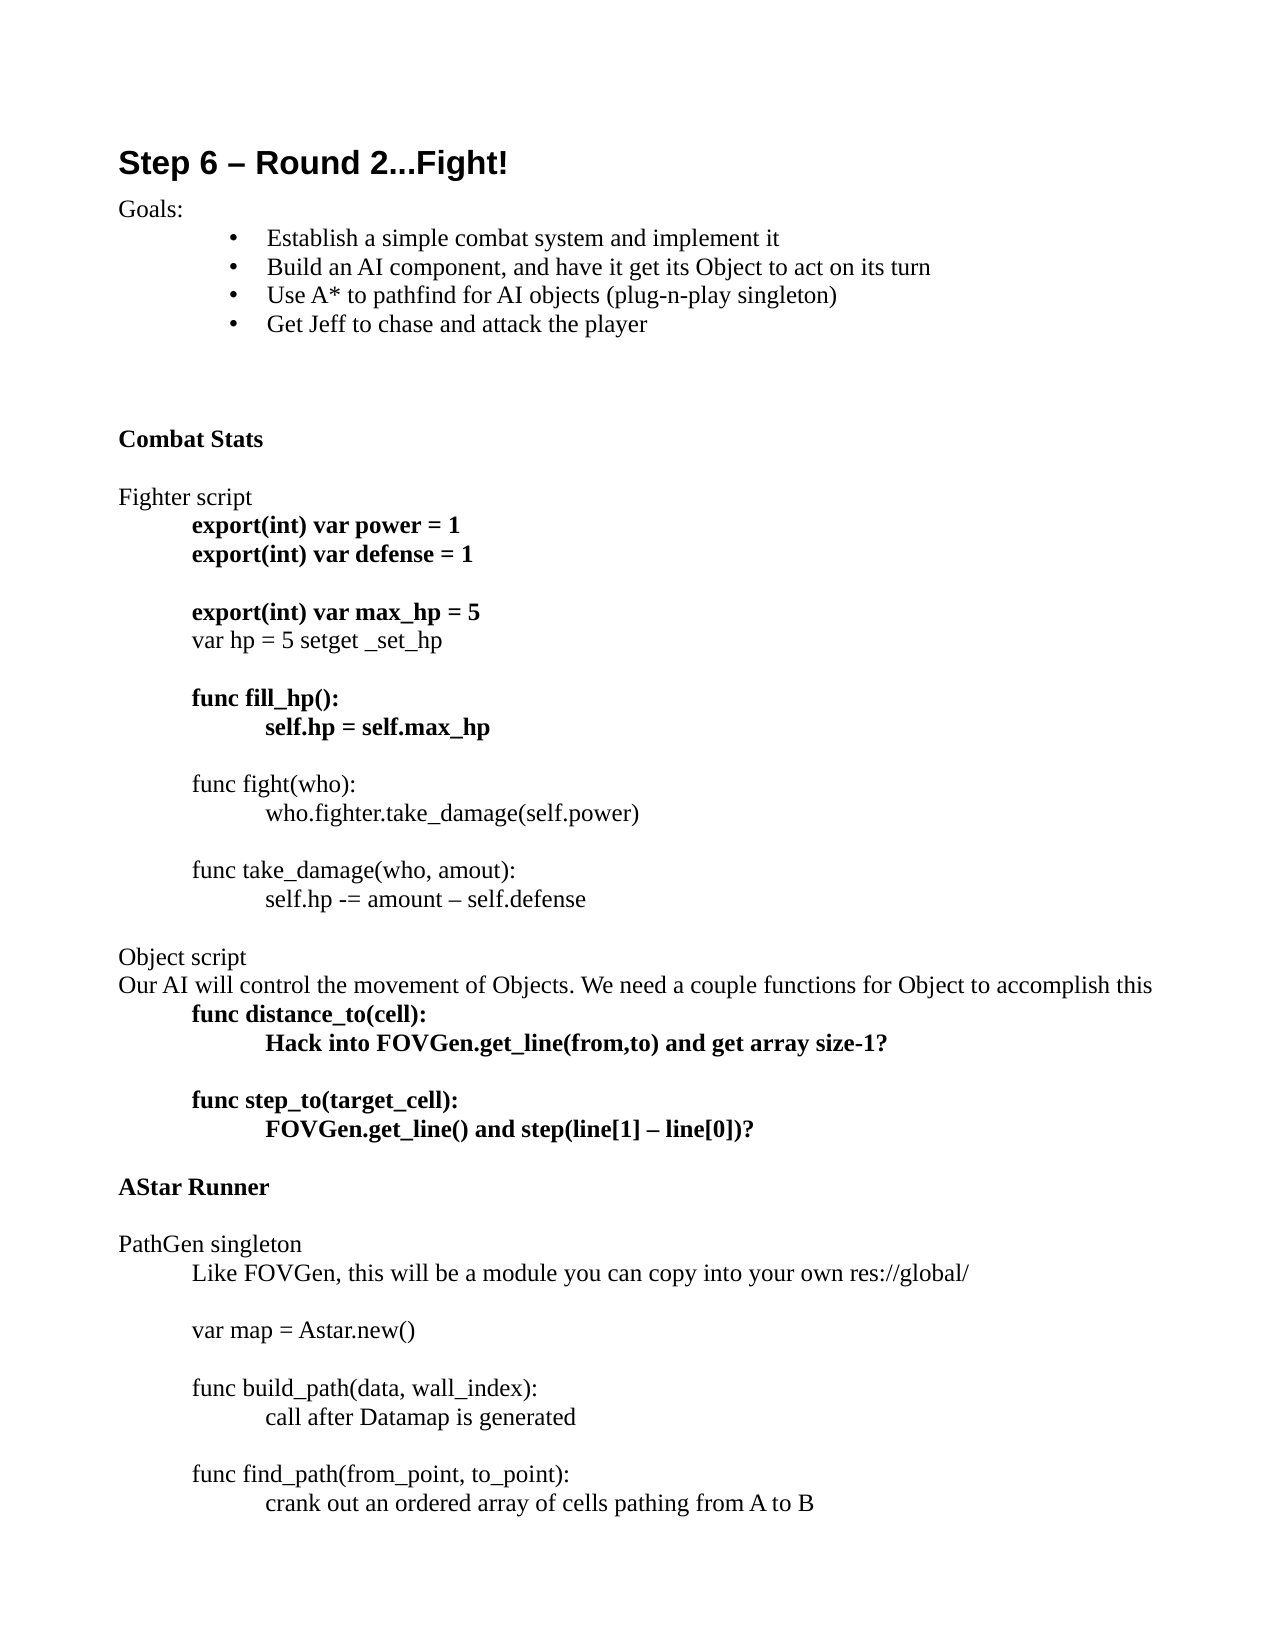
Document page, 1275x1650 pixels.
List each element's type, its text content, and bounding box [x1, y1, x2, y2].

text self.hp -= amount – self.defense [118, 884, 1157, 913]
text var hp = 5 setget _set_hp [118, 625, 1157, 654]
text func step_to(target_cell): [118, 1085, 1157, 1114]
text export(int) var max_hp = 5 [118, 597, 1157, 625]
text func take_damage(who, amout): [118, 855, 1157, 884]
list Build an AI component, and have it get its Object to act on its turn [229, 252, 1157, 280]
text Hack into FOVGen.get_line(from,to) and get array size-1? [118, 1028, 1157, 1057]
text func fight(who): [118, 769, 1157, 798]
text var map = Astar.new() [118, 1315, 1157, 1344]
text export(int) var power = 1 [118, 510, 1157, 539]
subtitle Step 6 – Round 2...Fight! [118, 143, 1157, 182]
text Goals: [118, 194, 1157, 223]
list Get Jeff to chase and attack the player [229, 309, 1157, 338]
text export(int) var defense = 1 [118, 539, 1157, 568]
text PathGen singleton [118, 1229, 1157, 1258]
text func distance_to(cell): [118, 999, 1157, 1028]
text Our AI will control the movement of Objects. We need a couple functions for Object to accomplish this [118, 970, 1157, 999]
text AStar Runner [118, 1172, 1157, 1200]
list Use A* to pathfind for AI objects (plug-n-play singleton) [229, 280, 1157, 309]
text Like FOVGen, this will be a module you can copy into your own res://global/ [118, 1258, 1157, 1287]
text call after Datamap is generated [118, 1402, 1157, 1430]
list Establish a simple combat system and implement it [229, 223, 1157, 252]
text func build_path(data, wall_index): [118, 1373, 1157, 1402]
text crank out an ordered array of cells pathing from A to B [118, 1488, 1157, 1517]
text Object script [118, 942, 1157, 970]
text Combat Stats [118, 424, 1157, 453]
text self.hp = self.max_hp [118, 712, 1157, 740]
text who.fighter.take_damage(self.power) [118, 798, 1157, 827]
text FOVGen.get_line() and step(line[1] – line[0])? [118, 1114, 1157, 1143]
text Fighter script [118, 482, 1157, 510]
text func fill_hp(): [118, 683, 1157, 712]
text func find_path(from_point, to_point): [118, 1459, 1157, 1488]
